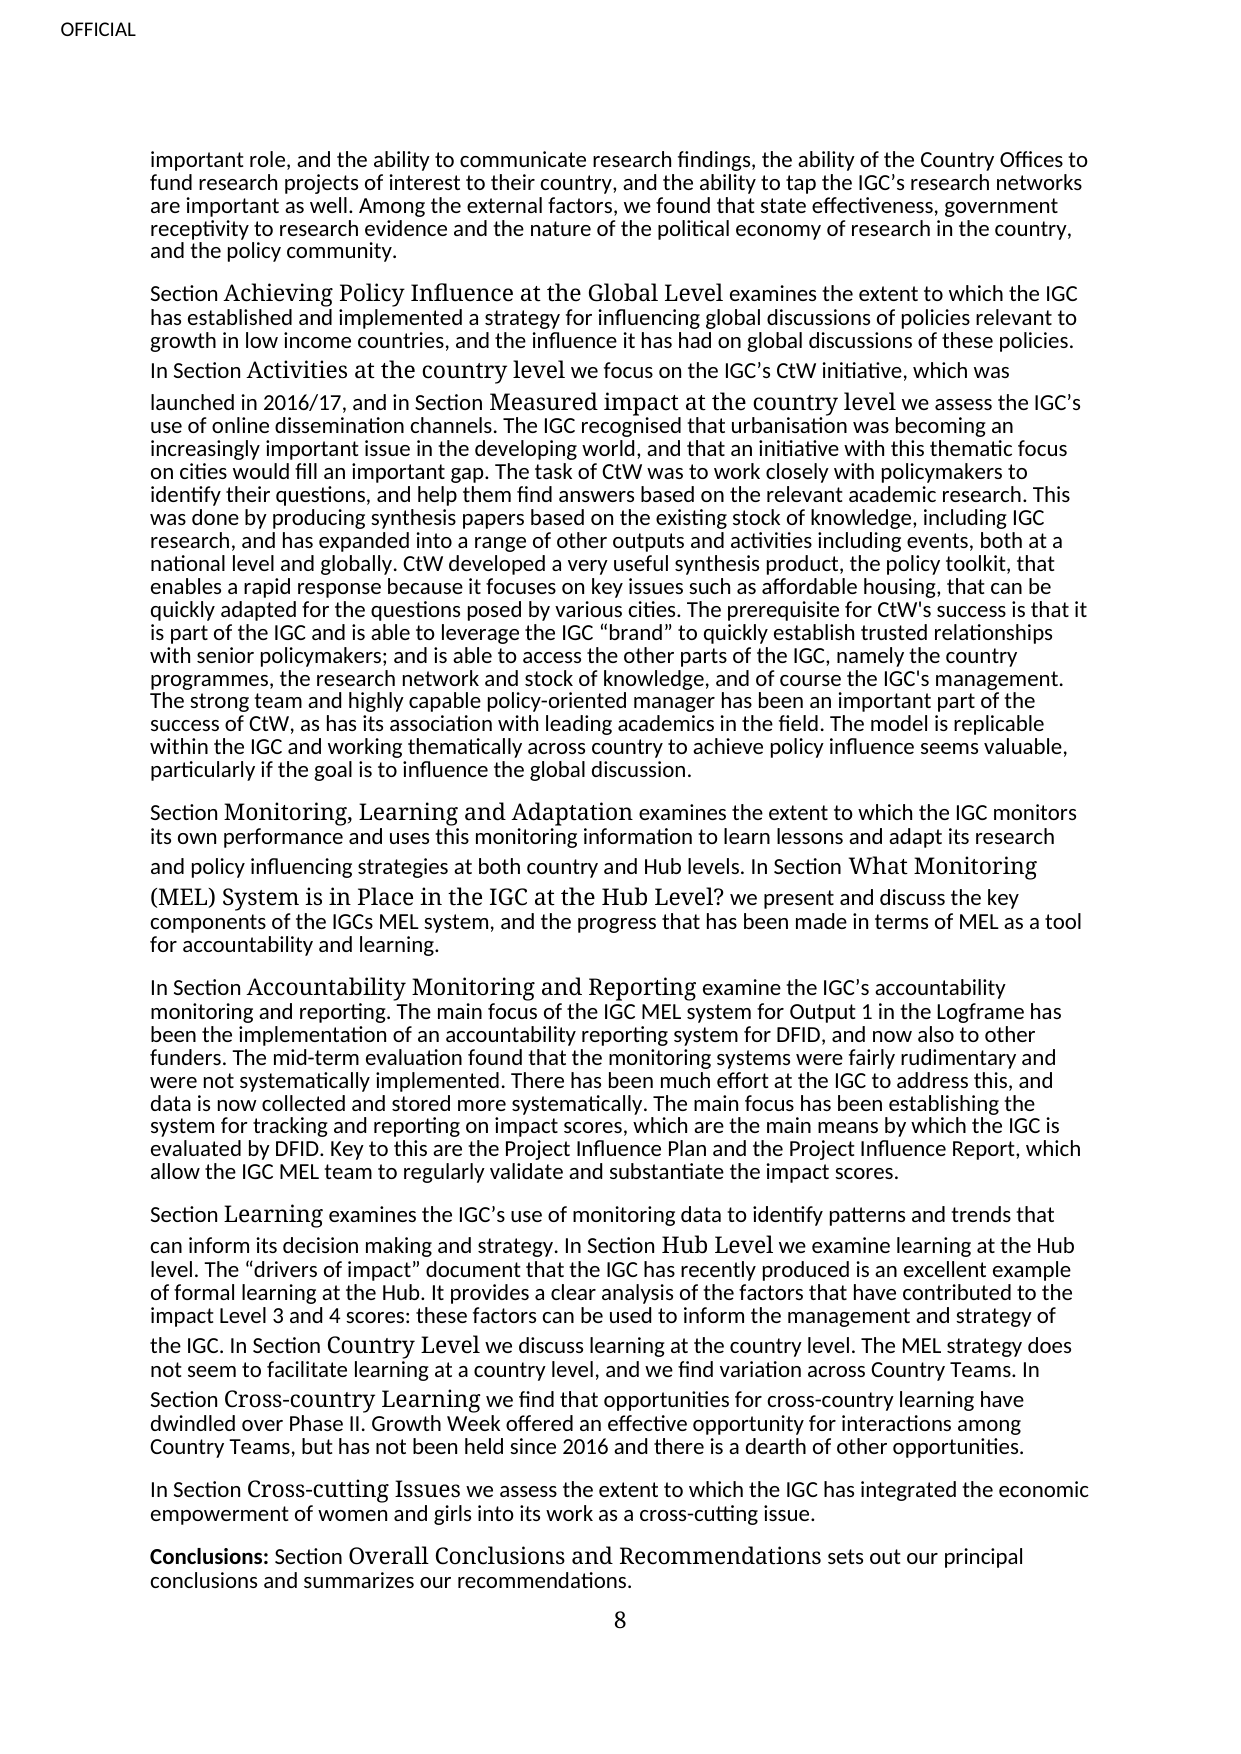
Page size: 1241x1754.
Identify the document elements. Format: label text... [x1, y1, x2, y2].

text Section 6.3 examines the IGC’s use of monitoring data to identify patterns and trends that can inform its decision making and strategy. In Section 6.3.1 we examine learning at the Hub level. The “drivers of impact” document that the IGC has recently produced is an excellent example of formal learning at the Hub. It provides a clear analysis of the factors that have contributed to the impact Level 3 and 4 scores: these factors can be used to inform the management and strategy of the IGC. In Section 6.3.2 we discuss learning at the country level. The MEL strategy does not seem to facilitate learning at a country level, and we find variation across Country Teams. In Section 6.3.3 we find that opportunities for cross-country learning have dwindled over Phase II. Growth Week offered an effective opportunity for interactions among Country Teams, but has not been held since 2016 and there is a dearth of other opportunities. [150, 1198, 1090, 1460]
text Section 6 examines the extent to which the IGC monitors its own performance and uses this monitoring information to learn lessons and adapt its research and policy influencing strategies at both country and Hub levels. In Section 6.1 we present and discuss the key components of the IGCs MEL system, and the progress that has been made in terms of MEL as a tool for accountability and learning. [150, 796, 1090, 958]
text Conclusions: Section 8 sets out our principal conclusions and summarizes our recommendations. [150, 1539, 1090, 1594]
text In Section 6.2 examine the IGC’s accountability monitoring and reporting. The main focus of the IGC MEL system for Output 1 in the Logframe has been the implementation of an accountability reporting system for DFID, and now also to other funders. The mid-term evaluation found that the monitoring systems were fairly rudimentary and were not systematically implemented. There has been much effort at the IGC to address this, and data is now collected and stored more systematically. The main focus has been establishing the system for tracking and reporting on impact scores, which are the main means by which the IGC is evaluated by DFID. Key to this are the Project Influence Plan and the Project Influence Report, which allow the IGC MEL team to regularly validate and substantiate the impact scores. [150, 971, 1090, 1185]
text In Section 7 we assess the extent to which the IGC has integrated the economic empowerment of women and girls into its work as a cross-cutting issue. [150, 1473, 1090, 1527]
text Section 5.3 examines the extent to which the IGC has established and implemented a strategy for influencing global discussions of policies relevant to growth in low income countries, and the influence it has had on global discussions of these policies. In Section 5.2.3.1 we focus on the IGC’s CtW initiative, which was launched in 2016/17, and in Section 5.2.3.2 we assess the IGC’s use of online dissemination channels. The IGC recognised that urbanisation was becoming an increasingly important issue in the developing world, and that an initiative with this thematic focus on cities would fill an important gap. The task of CtW was to work closely with policymakers to identify their questions, and help them find answers based on the relevant academic research. This was done by producing synthesis papers based on the existing stock of knowledge, including IGC research, and has expanded into a range of other outputs and activities including events, both at a national level and globally. CtW developed a very useful synthesis product, the policy toolkit, that enables a rapid response because it focuses on key issues such as affordable housing, that can be quickly adapted for the questions posed by various cities. The prerequisite for CtW's success is that it is part of the IGC and is able to leverage the IGC “brand” to quickly establish trusted relationships with senior policymakers; and is able to access the other parts of the IGC, namely the country programmes, the research network and stock of knowledge, and of course the IGC's management. The strong team and highly capable policy-oriented manager has been an important part of the success of CtW, as has its association with leading academics in the field. The model is replicable within the IGC and working thematically across country to achieve policy influence seems valuable, particularly if the goal is to influence the global discussion. [150, 277, 1090, 783]
text important role, and the ability to communicate research findings, the ability of the Country Offices to fund research projects of interest to their country, and the ability to tap the IGC’s research networks are important as well. Among the external factors, we found that state effectiveness, government receptivity to research evidence and the nature of the political economy of research in the country, and the policy community. [150, 150, 1090, 264]
